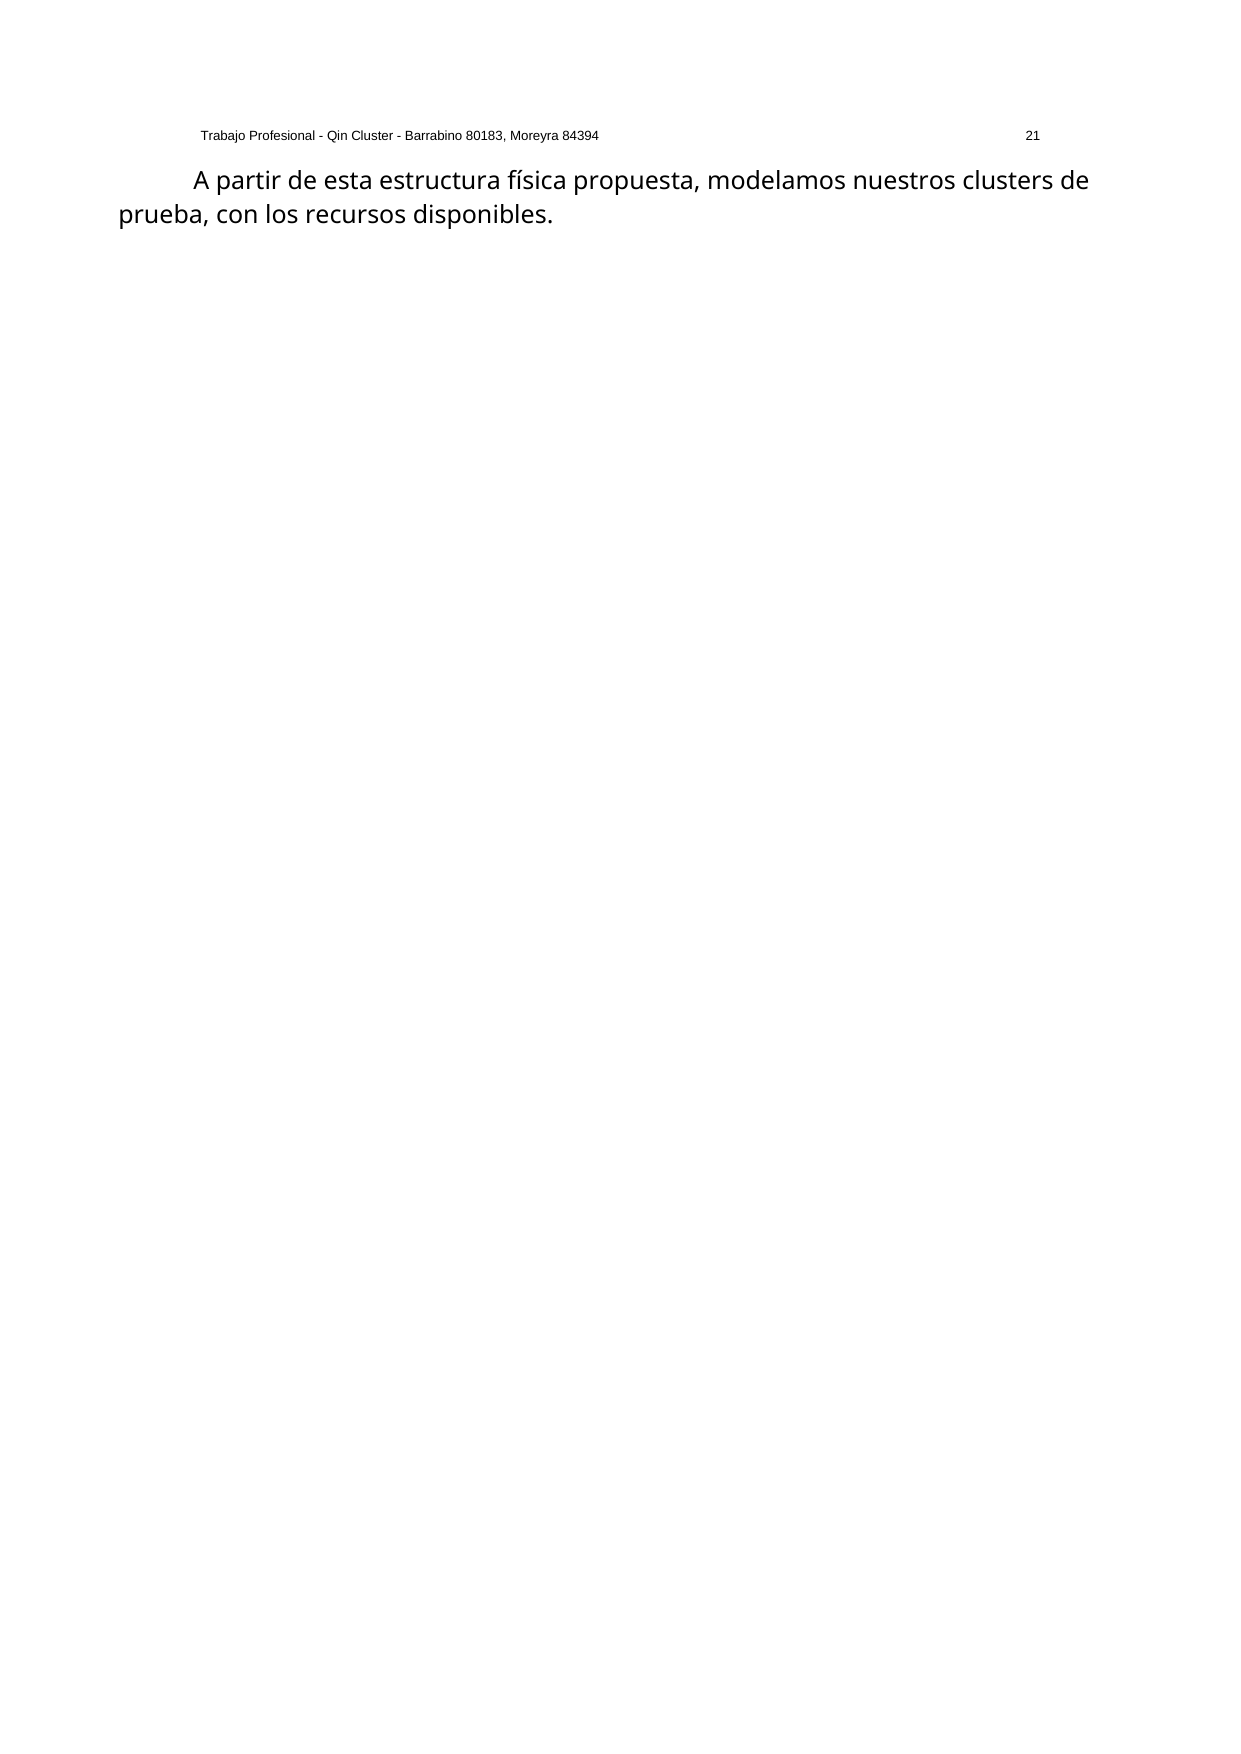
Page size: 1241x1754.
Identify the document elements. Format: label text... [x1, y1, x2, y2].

text A partir de esta estructura física propuesta, modelamos nuestros clusters de prueba, con los recursos disponibles. [118, 162, 1122, 231]
